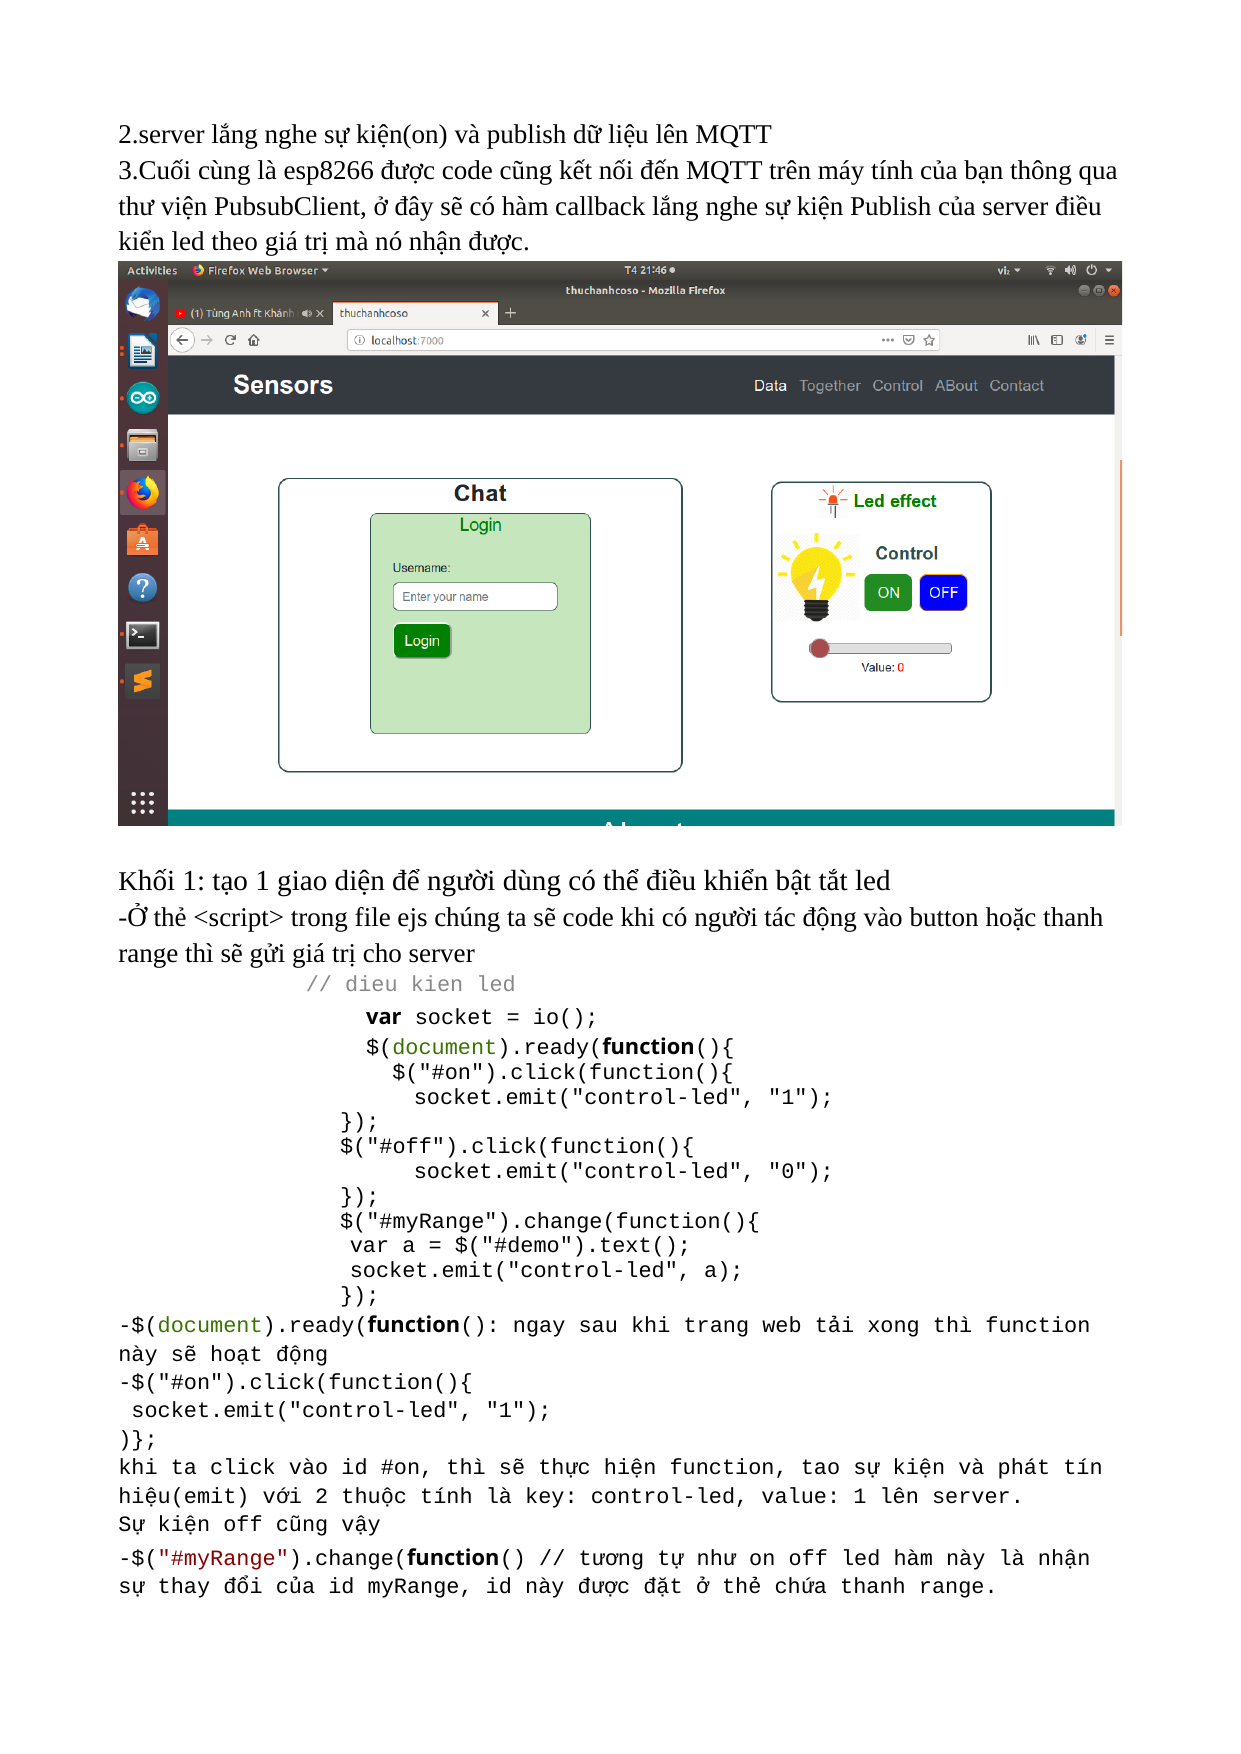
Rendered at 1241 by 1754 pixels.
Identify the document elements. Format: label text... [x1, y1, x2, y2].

text socket.emit("control-led", a); [192, 1259, 1122, 1284]
text }); [192, 1185, 1122, 1210]
text $("#off").click(function(){ [192, 1136, 1122, 1160]
text var a = $("#demo").text(); [192, 1235, 1122, 1259]
text var socket = io(); [266, 1001, 1122, 1031]
text Sự kiện off cũng vậy [118, 1513, 1122, 1538]
text socket.emit("control-led", "1"); [118, 1399, 1122, 1424]
text $("#myRange").change(function(){ [192, 1210, 1122, 1235]
text 2.server lắng nghe sự kiện(on) và publish dữ liệu lên MQTT [118, 118, 1122, 149]
text )}; [118, 1428, 1122, 1453]
text socket.emit("control-led", "1"); [192, 1086, 1122, 1111]
text khi ta click vào id #on, thì sẽ thực hiện function, tao sự kiện và phát tín hiệu(emit) với 2 thuộc tính là key: control-led, value: 1 lên server. [118, 1456, 1122, 1510]
text 3.Cuối cùng là esp8266 được code cũng kết nối đến MQTT trên máy tính của bạn thông qua thư viện PubsubClient, ở đây sẽ có hàm callback lắng nghe sự kiện Publish của server điều kiển led theo giá trị mà nó nhận được. [118, 154, 1122, 256]
text -$("#on").click(function(){ [118, 1371, 1122, 1396]
text Khối 1: tạo 1 giao diện để người dùng có thể điều khiển bật tắt led [118, 863, 1122, 896]
text }); [192, 1284, 1122, 1309]
text // dieu kien led [306, 973, 1122, 997]
text socket.emit("control-led", "0"); [192, 1160, 1122, 1185]
text -$("#myRange").change(function() // tương tự như on off led hàm này là nhận sự thay đổi của id myRange, id này được đặt ở thẻ chứa thanh range. [118, 1542, 1122, 1600]
text $("#on").click(function(){ [192, 1061, 1122, 1086]
text $(document).ready(function(){ [266, 1031, 1122, 1061]
list -$(document).ready(function(): ngay sau khi trang web tải xong thì function này sẽ hoạt động [118, 1309, 1122, 1367]
picture [118, 261, 1123, 826]
text }); [192, 1111, 1122, 1136]
text -Ở thẻ <script> trong file ejs chúng ta sẽ code khi có người tác động vào button hoặc thanh range thì sẽ gửi giá trị cho server [118, 901, 1122, 968]
